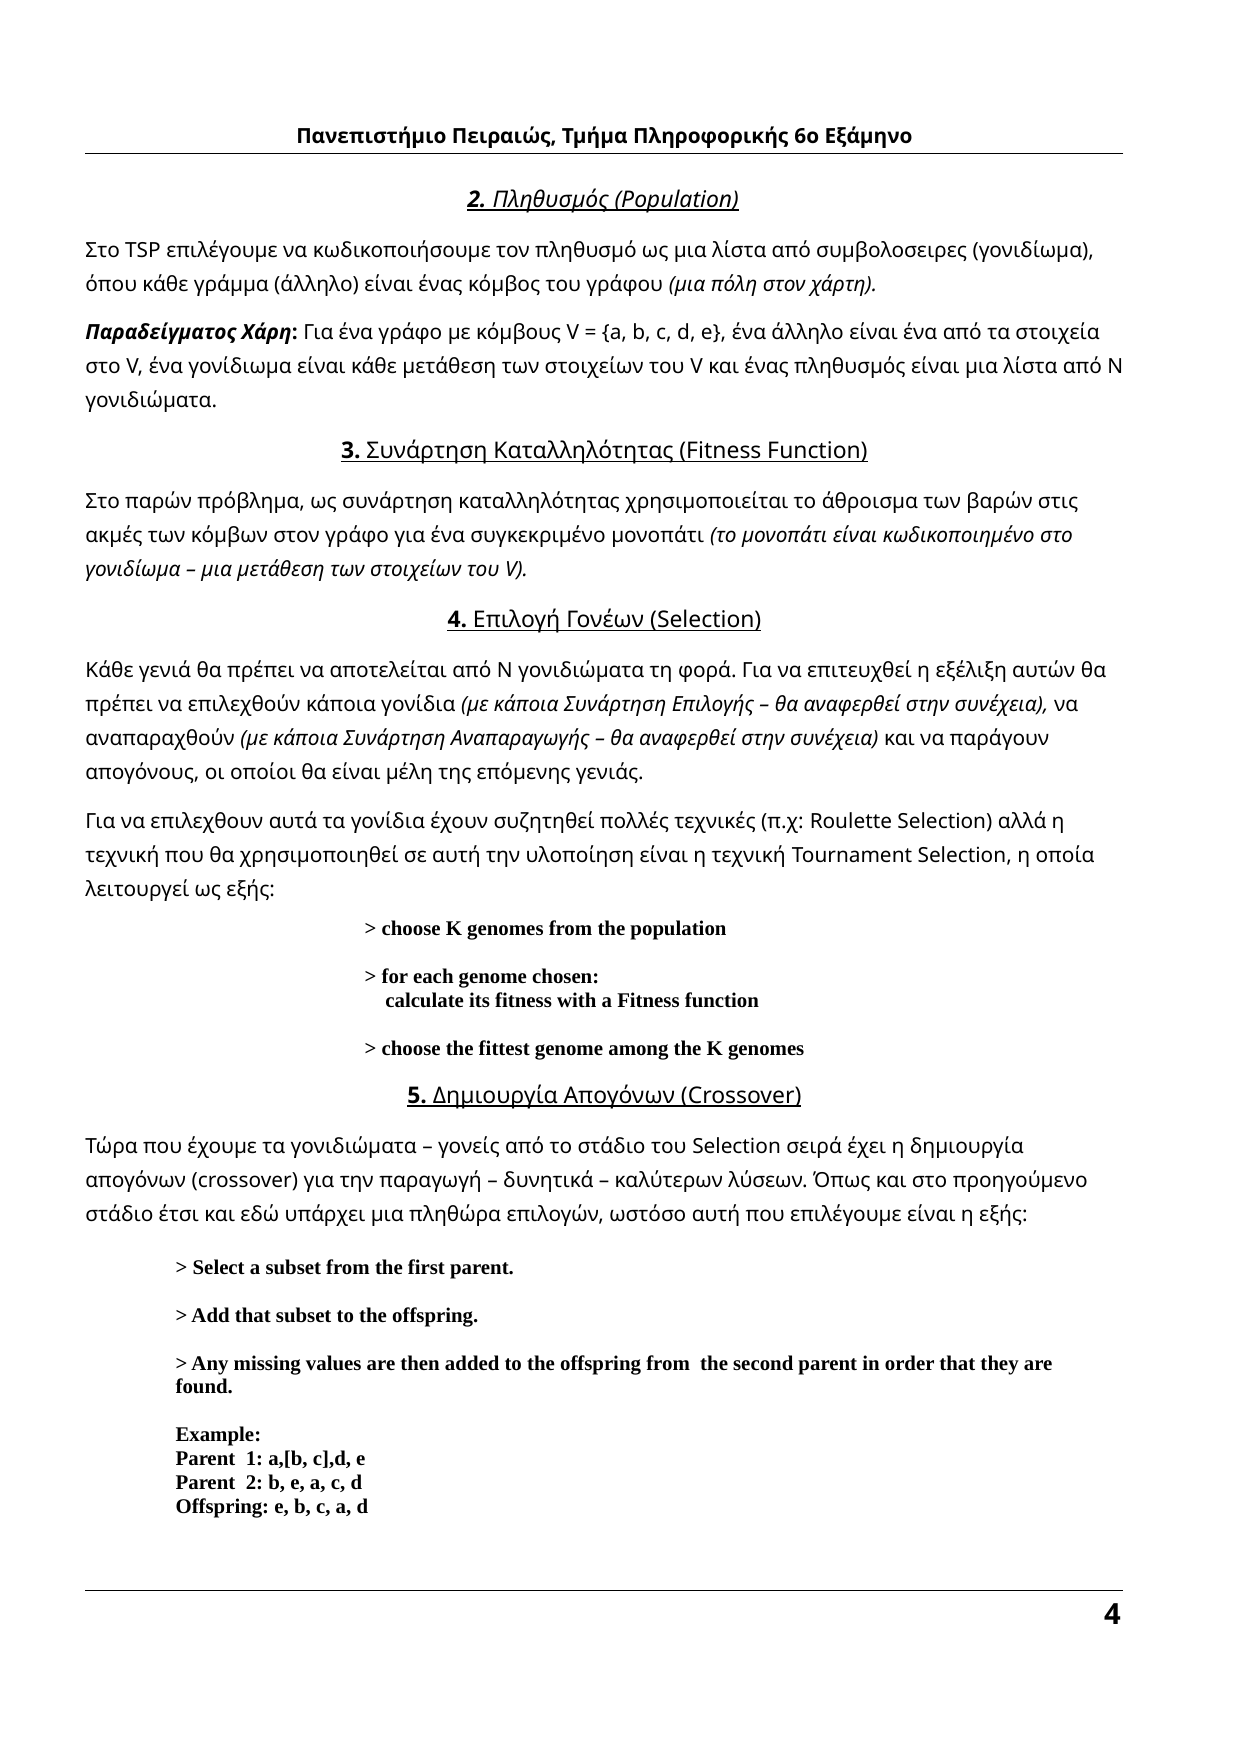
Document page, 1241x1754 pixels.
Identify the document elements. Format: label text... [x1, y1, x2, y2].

text 4. Επιλογή Γονέων (Selection) [85, 603, 1123, 634]
text Για να επιλεχθουν αυτά τα γονίδια έχουν συζητηθεί πολλές τεχνικές (π.χ: Roulette Selection) αλλά η τεχνική που θα χρησιμοποιηθεί σε αυτή την υλοποίηση είναι η τεχνική Tournament Selection, η οποία λειτουργεί ως εξής: [85, 806, 1123, 903]
text Παραδείγματος Χάρη: Για ένα γράφο με κόμβους V = {a, b, c, d, e}, ένα άλληλο είναι ένα από τα στοιχεία στο V, ένα γονίδιωμα είναι κάθε μετάθεση των στοιχείων του V και ένας πληθυσμός είναι μια λίστα από Ν γονιδιώματα. [85, 317, 1123, 414]
text 3. Συνάρτηση Καταλληλότητας (Fitness Function) [85, 434, 1123, 466]
text Στο TSP επιλέγουμε να κωδικοποιήσουμε τον πληθυσμό ως μια λίστα από συμβολοσειρες (γονιδίωμα), όπου κάθε γράμμα (άλληλο) είναι ένας κόμβος του γράφου (μια πόλη στον χάρτη). [85, 235, 1123, 297]
text 2. Πληθυσμός (Population) [85, 183, 1123, 214]
text Στο παρών πρόβλημα, ως συνάρτηση καταλληλότητας χρησιμοποιείται το άθροισμα των βαρών στις ακμές των κόμβων στον γράφο για ένα συγκεκριμένο μονοπάτι (το μονοπάτι είναι κωδικοποιημένο στο γονιδίωμα – μια μετάθεση των στοιχείων του V). [85, 486, 1123, 583]
text Τώρα που έχουμε τα γονιδιώματα – γονείς από το στάδιο του Selection σειρά έχει η δημιουργία απογόνων (crossover) για την παραγωγή – δυνητικά – καλύτερων λύσεων. Όπως και στο προηγούμενο στάδιο έτσι και εδώ υπάρχει μια πληθώρα επιλογών, ωστόσο αυτή που επιλέγουμε είναι η εξής: [85, 1131, 1123, 1227]
text Κάθε γενιά θα πρέπει να αποτελείται από Ν γονιδιώματα τη φορά. Για να επιτευχθεί η εξέλιξη αυτών θα πρέπει να επιλεχθούν κάποια γονίδια (με κάποια Συνάρτηση Επιλογής – θα αναφερθεί στην συνέχεια), να αναπαραχθούν (με κάποια Συνάρτηση Αναπαραγωγής – θα αναφερθεί στην συνέχεια) και να παράγουν απογόνους, οι οποίοι θα είναι μέλη της επόμενης γενιάς. [85, 655, 1123, 786]
text 5. Δημιουργία Απογόνων (Crossover) [85, 923, 1123, 1110]
